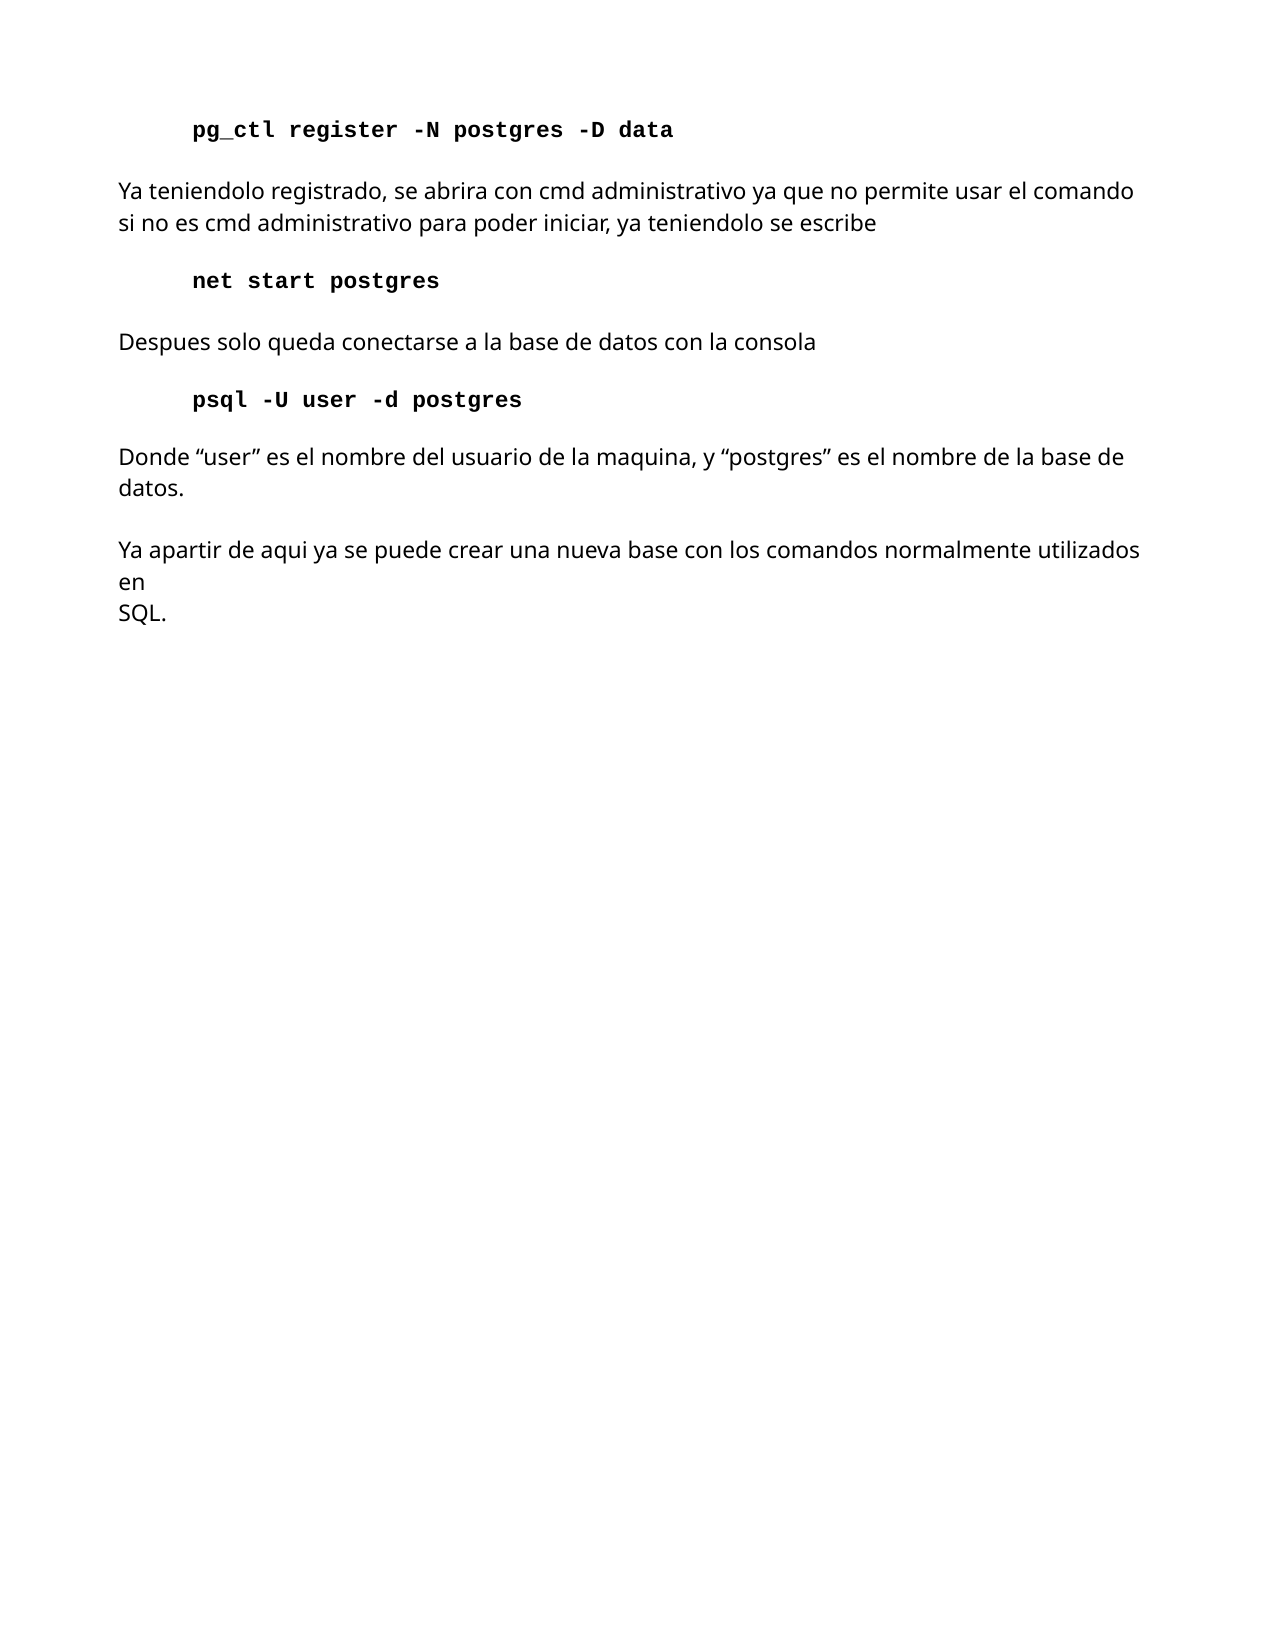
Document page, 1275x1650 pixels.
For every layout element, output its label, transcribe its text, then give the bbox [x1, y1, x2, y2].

text pg_ctl register -N postgres -D data [118, 118, 1157, 144]
text SQL. [118, 597, 1157, 628]
text Ya apartir de aqui ya se puede crear una nueva base con los comandos normalmente utilizados en [118, 534, 1157, 597]
text psql -U user -d postgres [118, 389, 1157, 415]
text Ya teniendolo registrado, se abrira con cmd administrativo ya que no permite usar el comando si no es cmd administrativo para poder iniciar, ya teniendolo se escribe [118, 175, 1157, 238]
text net start postgres [118, 269, 1157, 295]
text Despues solo queda conectarse a la base de datos con la consola [118, 326, 1157, 357]
text Donde “user” es el nombre del usuario de la maquina, y “postgres” es el nombre de la base de datos. [118, 441, 1157, 503]
